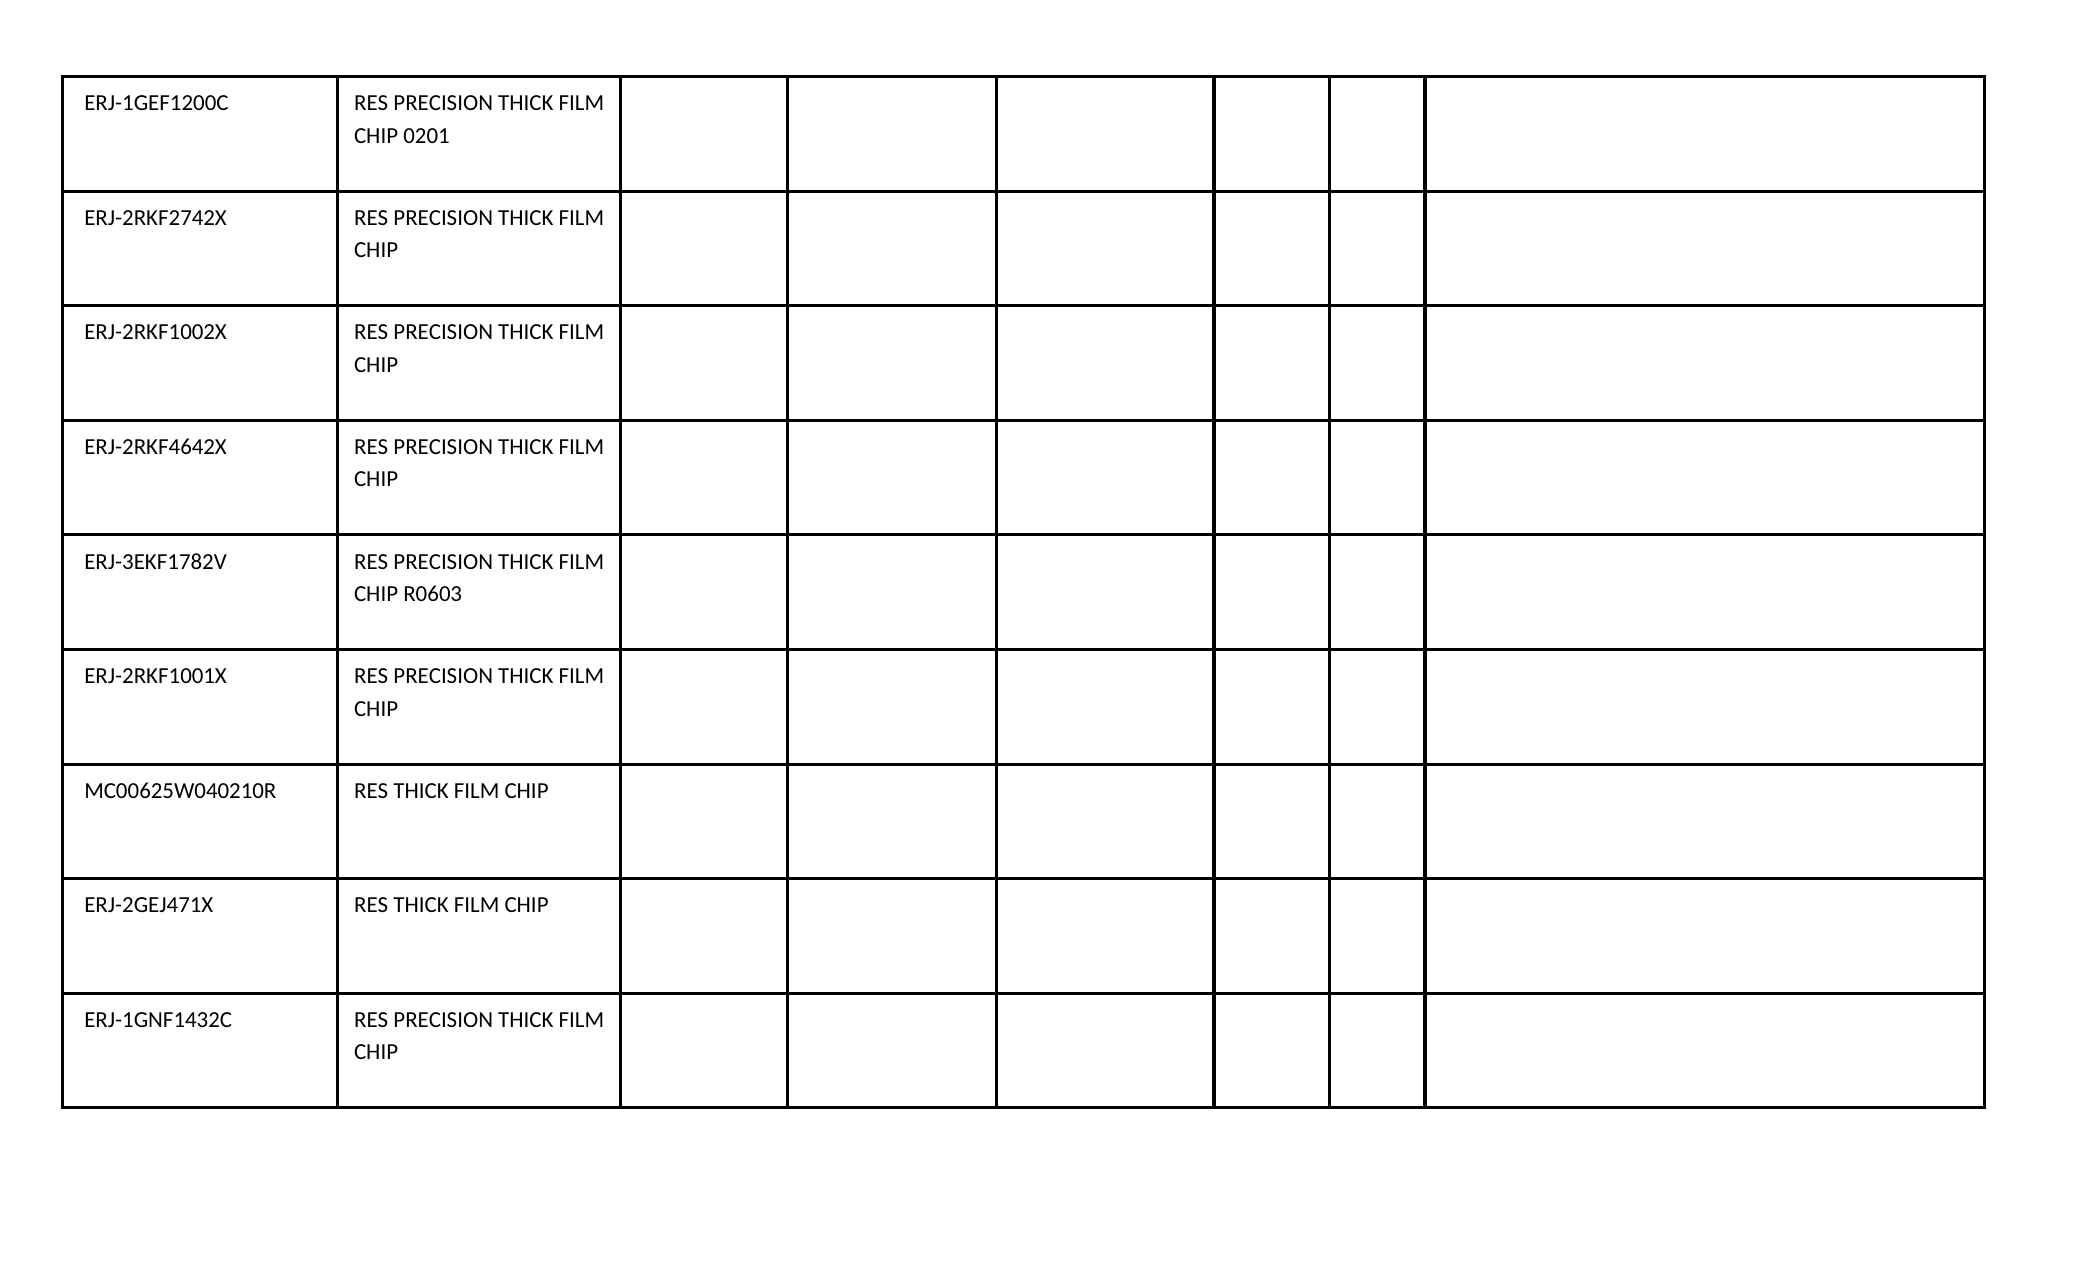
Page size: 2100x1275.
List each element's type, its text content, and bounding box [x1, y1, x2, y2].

table_cell ERJ-1GNF1432C [64, 995, 336, 1106]
table_cell [1216, 78, 1328, 189]
table_cell RES PRECISION THICK FILM CHIP [339, 651, 619, 762]
table_cell [622, 766, 786, 877]
table_cell [1331, 766, 1423, 877]
table_cell [1331, 880, 1423, 992]
table_cell RES PRECISION THICK FILM CHIP [339, 422, 619, 533]
table_cell [998, 422, 1212, 533]
table_cell [1427, 651, 1983, 762]
table_cell ERJ-2RKF1001X [64, 651, 336, 762]
table_cell [1216, 880, 1328, 992]
table_cell [1331, 651, 1423, 762]
table_cell ERJ-1GEF1200C [64, 78, 336, 189]
table_cell [622, 880, 786, 992]
table_cell [789, 78, 995, 189]
table_cell [622, 78, 786, 189]
table_cell [622, 193, 786, 304]
table_cell ERJ-2RKF2742X [64, 193, 336, 304]
table_cell [622, 307, 786, 419]
table_cell [1331, 193, 1423, 304]
table_cell [622, 422, 786, 533]
table_cell [1427, 766, 1983, 877]
table_cell [998, 78, 1212, 189]
table_cell [1331, 307, 1423, 419]
table_cell [622, 651, 786, 762]
table_cell [1216, 307, 1328, 419]
table_cell [998, 766, 1212, 877]
table_cell [789, 995, 995, 1106]
table_cell [622, 995, 786, 1106]
table_cell RES PRECISION THICK FILM CHIP [339, 193, 619, 304]
table_cell [622, 536, 786, 648]
table_cell RES PRECISION THICK FILM CHIP 0201 [339, 78, 619, 189]
table_cell [998, 995, 1212, 1106]
table_cell [998, 536, 1212, 648]
table_cell [1216, 995, 1328, 1106]
table_cell [1427, 193, 1983, 304]
table_cell [1427, 422, 1983, 533]
table_cell [789, 880, 995, 992]
table_cell [1331, 422, 1423, 533]
table_cell [1427, 307, 1983, 419]
table_cell [789, 651, 995, 762]
table_cell [1427, 78, 1983, 189]
table_cell [998, 307, 1212, 419]
table_cell [998, 880, 1212, 992]
table_cell ERJ-2RKF1002X [64, 307, 336, 419]
table_cell [1331, 536, 1423, 648]
table_cell [1216, 651, 1328, 762]
table_cell [789, 536, 995, 648]
table_cell [1216, 422, 1328, 533]
table_cell [1427, 995, 1983, 1106]
table_cell [1216, 193, 1328, 304]
table_cell [1216, 766, 1328, 877]
table_cell ERJ-2GEJ471X [64, 880, 336, 992]
table_cell ERJ-3EKF1782V [64, 536, 336, 648]
table_cell [789, 193, 995, 304]
table_cell [789, 422, 995, 533]
table_cell RES PRECISION THICK FILM CHIP [339, 995, 619, 1106]
table_cell [789, 307, 995, 419]
table_cell ERJ-2RKF4642X [64, 422, 336, 533]
table_cell [1427, 880, 1983, 992]
table_cell RES THICK FILM CHIP [339, 880, 619, 992]
table_cell MC00625W040210R [64, 766, 336, 877]
table_cell [1331, 995, 1423, 1106]
table_cell RES THICK FILM CHIP [339, 766, 619, 877]
table_cell [998, 193, 1212, 304]
table_cell [1427, 536, 1983, 648]
table_cell RES PRECISION THICK FILM CHIP [339, 307, 619, 419]
table_cell [1331, 78, 1423, 189]
table_cell [998, 651, 1212, 762]
table_cell RES PRECISION THICK FILM CHIP R0603 [339, 536, 619, 648]
table_cell [1216, 536, 1328, 648]
table_cell [789, 766, 995, 877]
